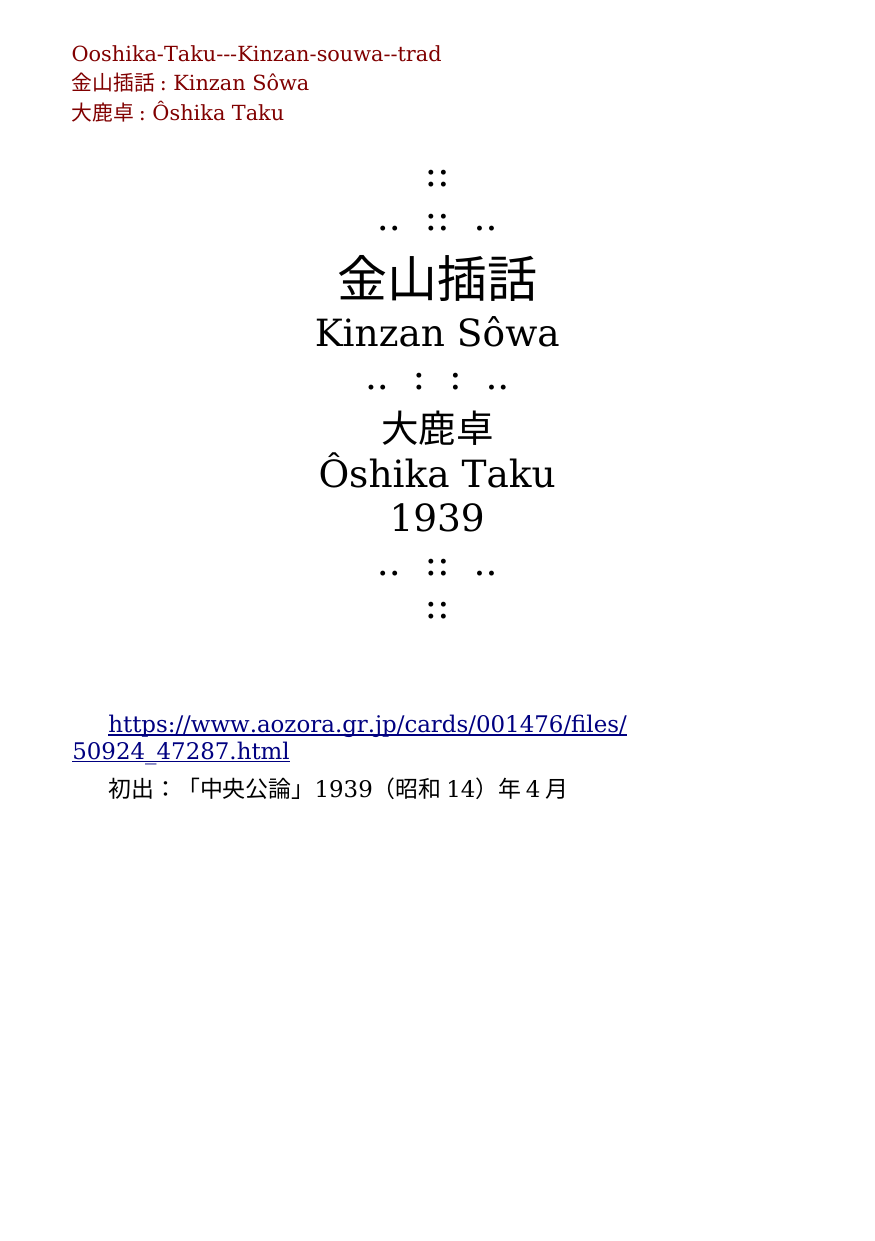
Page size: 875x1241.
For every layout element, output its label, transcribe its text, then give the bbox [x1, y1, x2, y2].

text 金山插話 : Kinzan Sôwa [71, 66, 803, 96]
text 初出：「中央公論」1939（昭和14）年4月 [72, 770, 802, 804]
subtitle :: .. :: .. 金山插話 Kinzan Sôwa .. : : .. 大鹿卓 Ôshika Taku 1939 .. :: .. :: [36, 152, 838, 627]
text 大鹿卓 : Ôshika Taku [71, 96, 803, 127]
text Ooshika-Taku---Kinzan-souwa--trad [71, 42, 803, 66]
text https://www.aozora.gr.jp/cards/001476/files/50924_47287.html [72, 711, 802, 764]
